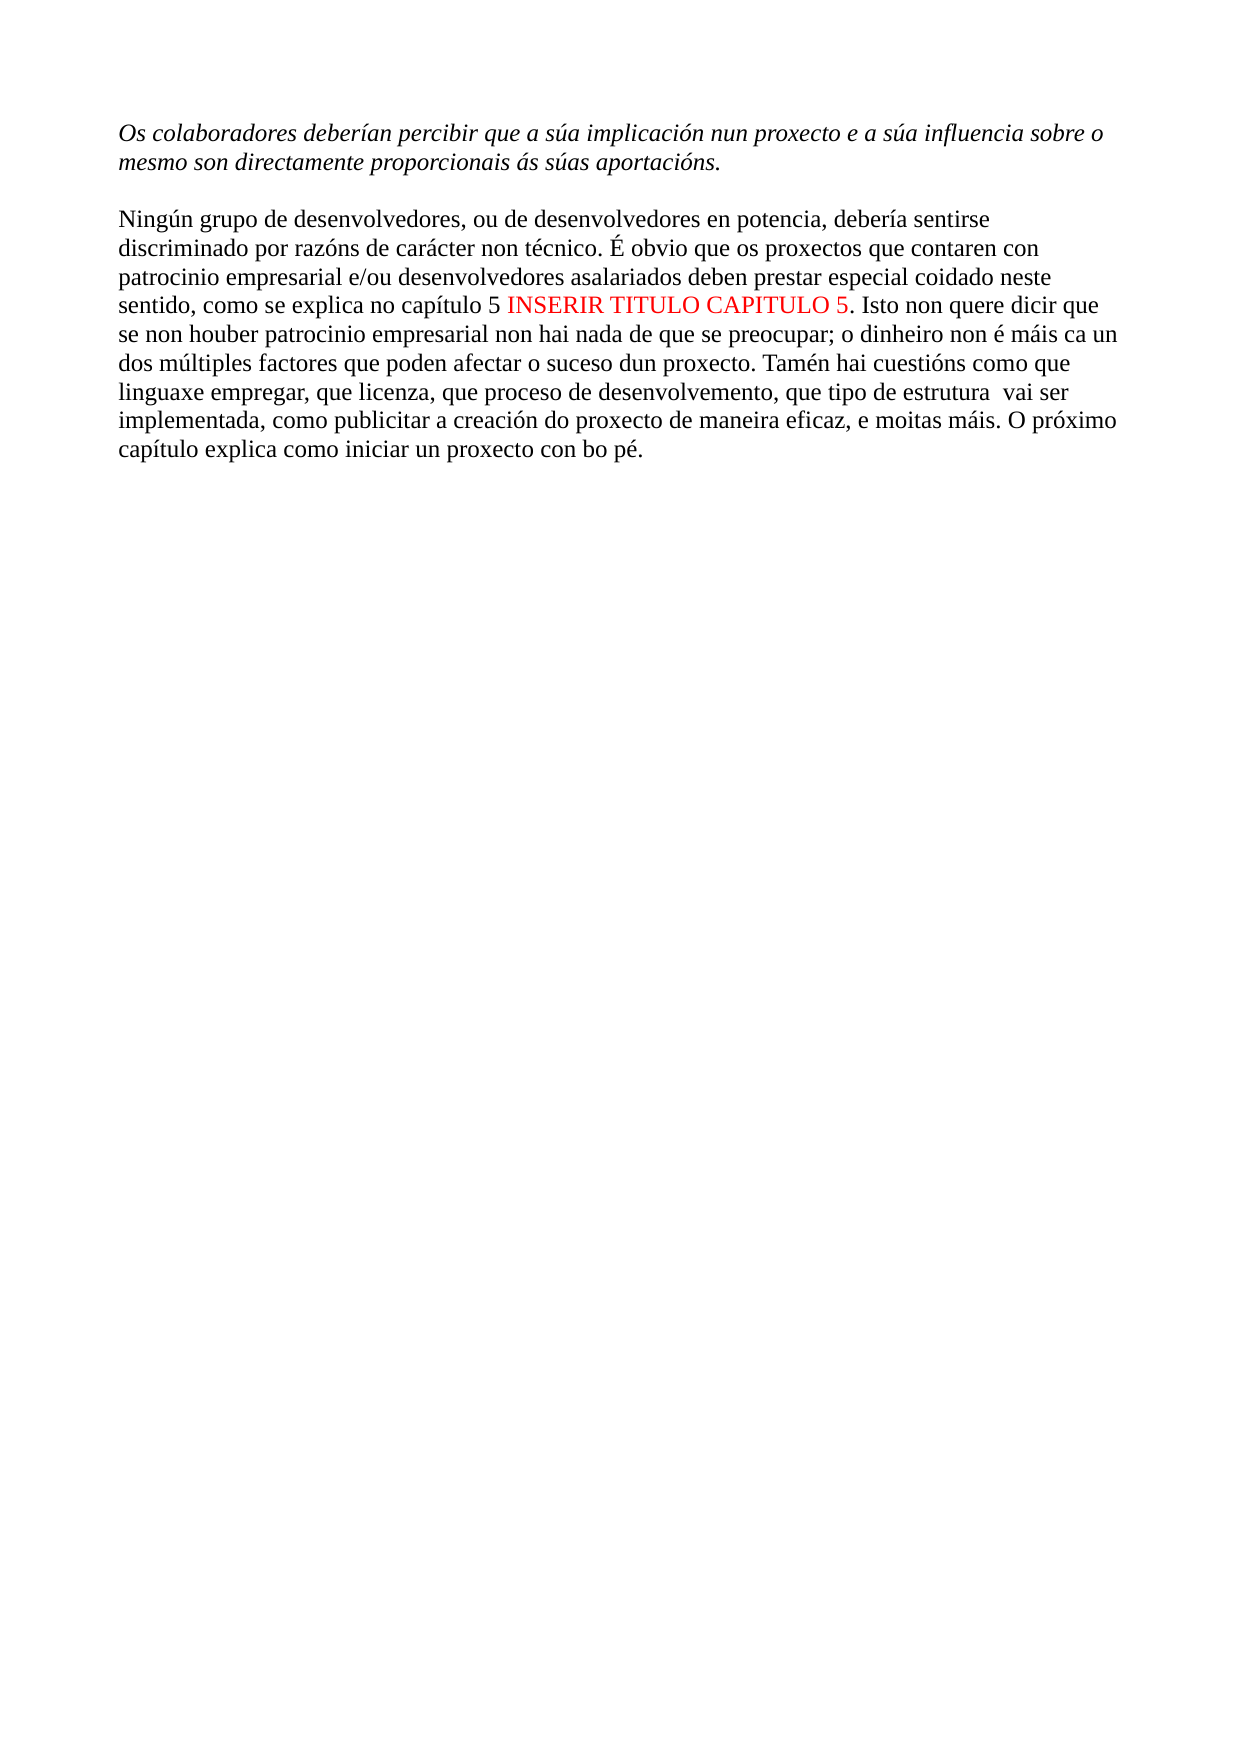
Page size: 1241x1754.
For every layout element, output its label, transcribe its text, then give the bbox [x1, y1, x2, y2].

text Ningún grupo de desenvolvedores, ou de desenvolvedores en potencia, debería sentirse discriminado por razóns de carácter non técnico. É obvio que os proxectos que contaren con patrocinio empresarial e/ou desenvolvedores asalariados deben prestar especial coidado neste sentido, como se explica no capítulo 5 INSERIR TITULO CAPITULO 5. Isto non quere dicir que se non houber patrocinio empresarial non hai nada de que se preocupar; o dinheiro non é máis ca un dos múltiples factores que poden afectar o suceso dun proxecto. Tamén hai cuestións como que linguaxe empregar, que licenza, que proceso de desenvolvemento, que tipo de estrutura vai ser implementada, como publicitar a creación do proxecto de maneira eficaz, e moitas máis. O próximo capítulo explica como iniciar un proxecto con bo pé. [118, 204, 1122, 463]
text Os colaboradores deberían percibir que a súa implicación nun proxecto e a súa influencia sobre o mesmo son directamente proporcionais ás súas aportacións. [118, 118, 1122, 176]
